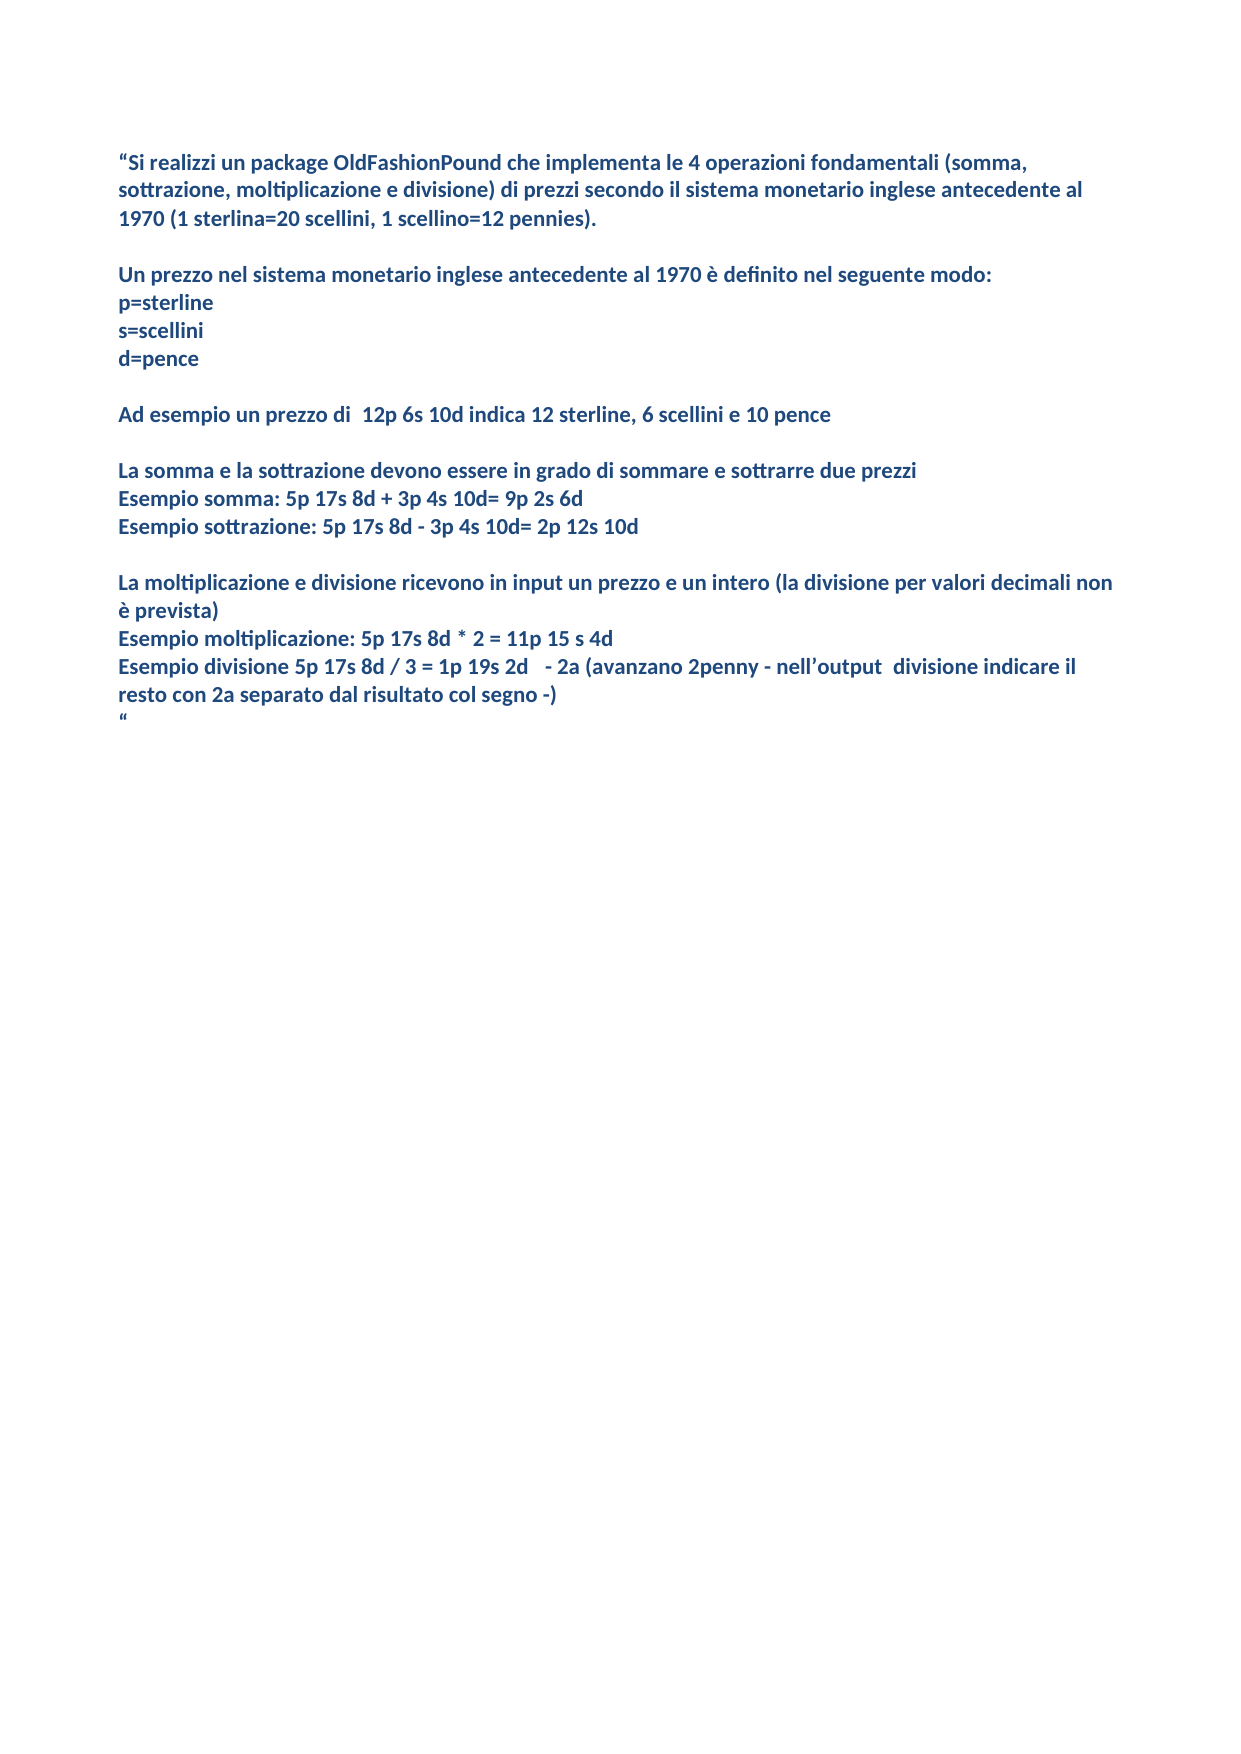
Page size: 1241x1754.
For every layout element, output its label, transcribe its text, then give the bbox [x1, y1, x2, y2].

text Esempio divisione 5p 17s 8d / 3 = 1p 19s 2d - 2a (avanzano 2penny - nell’output divisione indicare il resto con 2a separato dal risultato col segno -) [118, 652, 1122, 708]
text “Si realizzi un package OldFashionPound che implementa le 4 operazioni fondamentali (somma, sottrazione, moltiplicazione e divisione) di prezzi secondo il sistema monetario inglese antecedente al 1970 (1 sterlina=20 scellini, 1 scellino=12 pennies). [118, 148, 1122, 232]
text Un prezzo nel sistema monetario inglese antecedente al 1970 è definito nel seguente modo: [118, 260, 1122, 288]
text La somma e la sottrazione devono essere in grado di sommare e sottrarre due prezzi [118, 456, 1122, 484]
text Esempio somma: 5p 17s 8d + 3p 4s 10d= 9p 2s 6d [118, 484, 1122, 512]
text La moltiplicazione e divisione ricevono in input un prezzo e un intero (la divisione per valori decimali non è prevista) [118, 568, 1122, 624]
text p=sterline [118, 288, 1122, 316]
text Esempio sottrazione: 5p 17s 8d - 3p 4s 10d= 2p 12s 10d [118, 512, 1122, 540]
text “ [118, 708, 1122, 736]
text Esempio moltiplicazione: 5p 17s 8d * 2 = 11p 15 s 4d [118, 624, 1122, 652]
text Ad esempio un prezzo di 12p 6s 10d indica 12 sterline, 6 scellini e 10 pence [118, 400, 1122, 428]
text s=scellini [118, 316, 1122, 344]
text d=pence [118, 344, 1122, 372]
